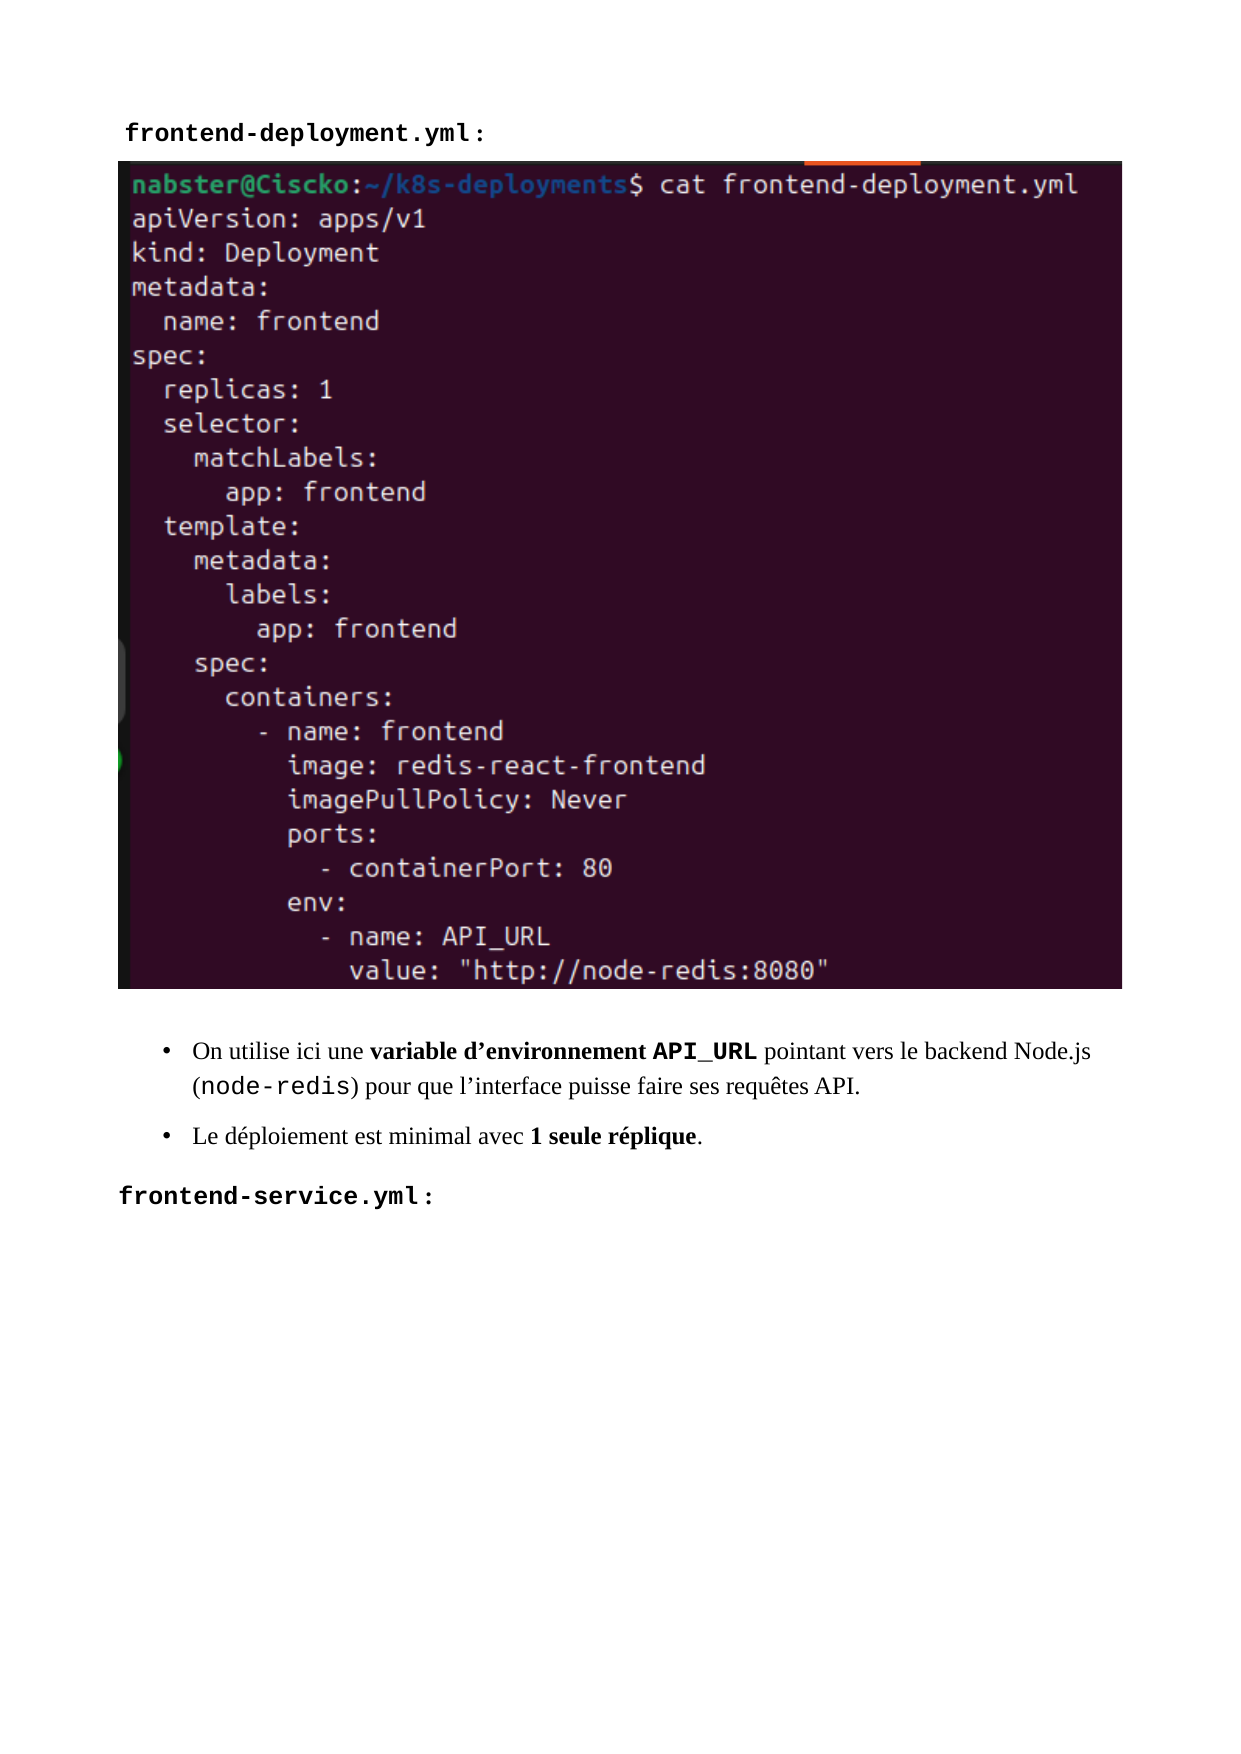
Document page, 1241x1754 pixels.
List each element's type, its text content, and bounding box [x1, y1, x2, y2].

picture [118, 161, 1123, 989]
subtitle frontend-deployment.yml : [118, 118, 1122, 149]
list On utilise ici une variable d’environnement API_URL pointant vers le backend Node.js (node-redis) pour que l’interface puisse faire ses requêtes API. [162, 1036, 1122, 1102]
subtitle frontend-service.yml : [118, 1181, 1122, 1212]
list Le déploiement est minimal avec 1 seule réplique. [162, 1121, 1122, 1149]
